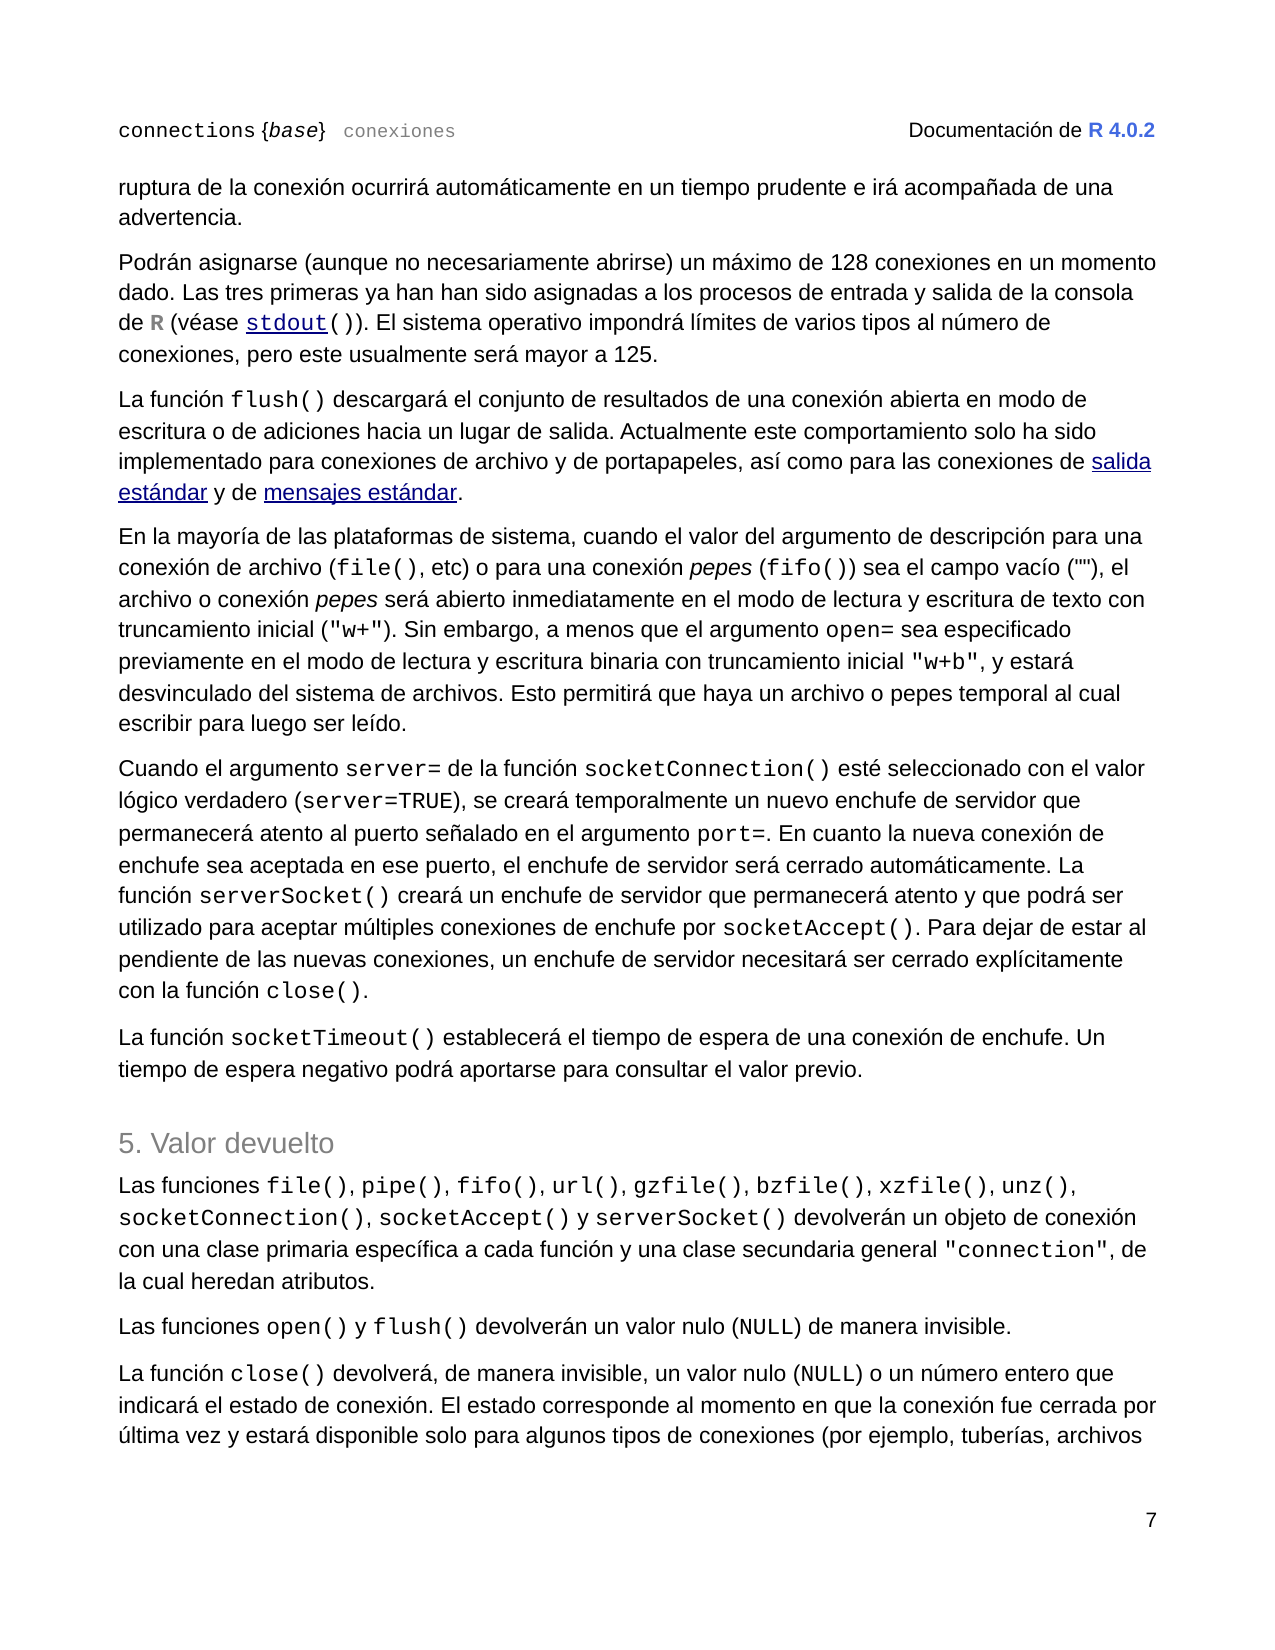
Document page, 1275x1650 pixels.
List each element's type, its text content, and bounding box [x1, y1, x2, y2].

text Podrán asignarse (aunque no necesariamente abrirse) un máximo de 128 conexiones en un momento dado. Las tres primeras ya han han sido asignadas a los procesos de entrada y salida de la consola de R (véase stdout()). El sistema operativo impondrá límites de varios tipos al número de conexiones, pero este usualmente será mayor a 125. [118, 248, 1157, 367]
text La función close() devolverá, de manera invisible, un valor nulo (NULL) o un número entero que indicará el estado de conexión. El estado corresponde al momento en que la conexión fue cerrada por última vez y estará disponible solo para algunos tipos de conexiones (por ejemplo, tuberías, archivos [118, 1360, 1157, 1449]
text La función socketTimeout() establecerá el tiempo de espera de una conexión de enchufe. Un tiempo de espera negativo podrá aportarse para consultar el valor previo. [118, 1024, 1157, 1082]
text Las funciones open() y flush() devolverán un valor nulo (NULL) de manera invisible. [118, 1313, 1157, 1341]
text En la mayoría de las plataformas de sistema, cuando el valor del argumento de descripción para una conexión de archivo (file(), etc) o para una conexión pepes (fifo()) sea el campo vacío (""), el archivo o conexión pepes será abierto inmediatamente en el modo de lectura y escritura de texto con truncamiento inicial ("w+"). Sin embargo, a menos que el argumento open= sea especificado previamente en el modo de lectura y escritura binaria con truncamiento inicial "w+b", y estará desvinculado del sistema de archivos. Esto permitirá que haya un archivo o pepes temporal al cual escribir para luego ser leído. [118, 523, 1157, 737]
text Las funciones file(), pipe(), fifo(), url(), gzfile(), bzfile(), xzfile(), unz(), socketConnection(), socketAccept() y serverSocket() devolverán un objeto de conexión con una clase primaria específica a cada función y una clase secundaria general "connection", de la cual heredan atributos. [118, 1172, 1157, 1294]
text Cuando el argumento server= de la función socketConnection() esté seleccionado con el valor lógico verdadero (server=TRUE), se creará temporalmente un nuevo enchufe de servidor que permanecerá atento al puerto señalado en el argumento port=. En cuanto la nueva conexión de enchufe sea aceptada en ese puerto, el enchufe de servidor será cerrado automáticamente. La función serverSocket() creará un enchufe de servidor que permanecerá atento y que podrá ser utilizado para aceptar múltiples conexiones de enchufe por socketAccept(). Para dejar de estar al pendiente de las nuevas conexiones, un enchufe de servidor necesitará ser cerrado explícitamente con la función close(). [118, 755, 1157, 1005]
text La función flush() descargará el conjunto de resultados de una conexión abierta en modo de escritura o de adiciones hacia un lugar de salida. Actualmente este comportamiento solo ha sido implementado para conexiones de archivo y de portapapeles, así como para las conexiones de salida estándar y de mensajes estándar. [118, 386, 1157, 505]
text ruptura de la conexión ocurrirá automáticamente en un tiempo prudente e irá acompañada de una advertencia. [118, 173, 1157, 230]
subtitle 5. Valor devuelto [118, 1126, 1157, 1159]
